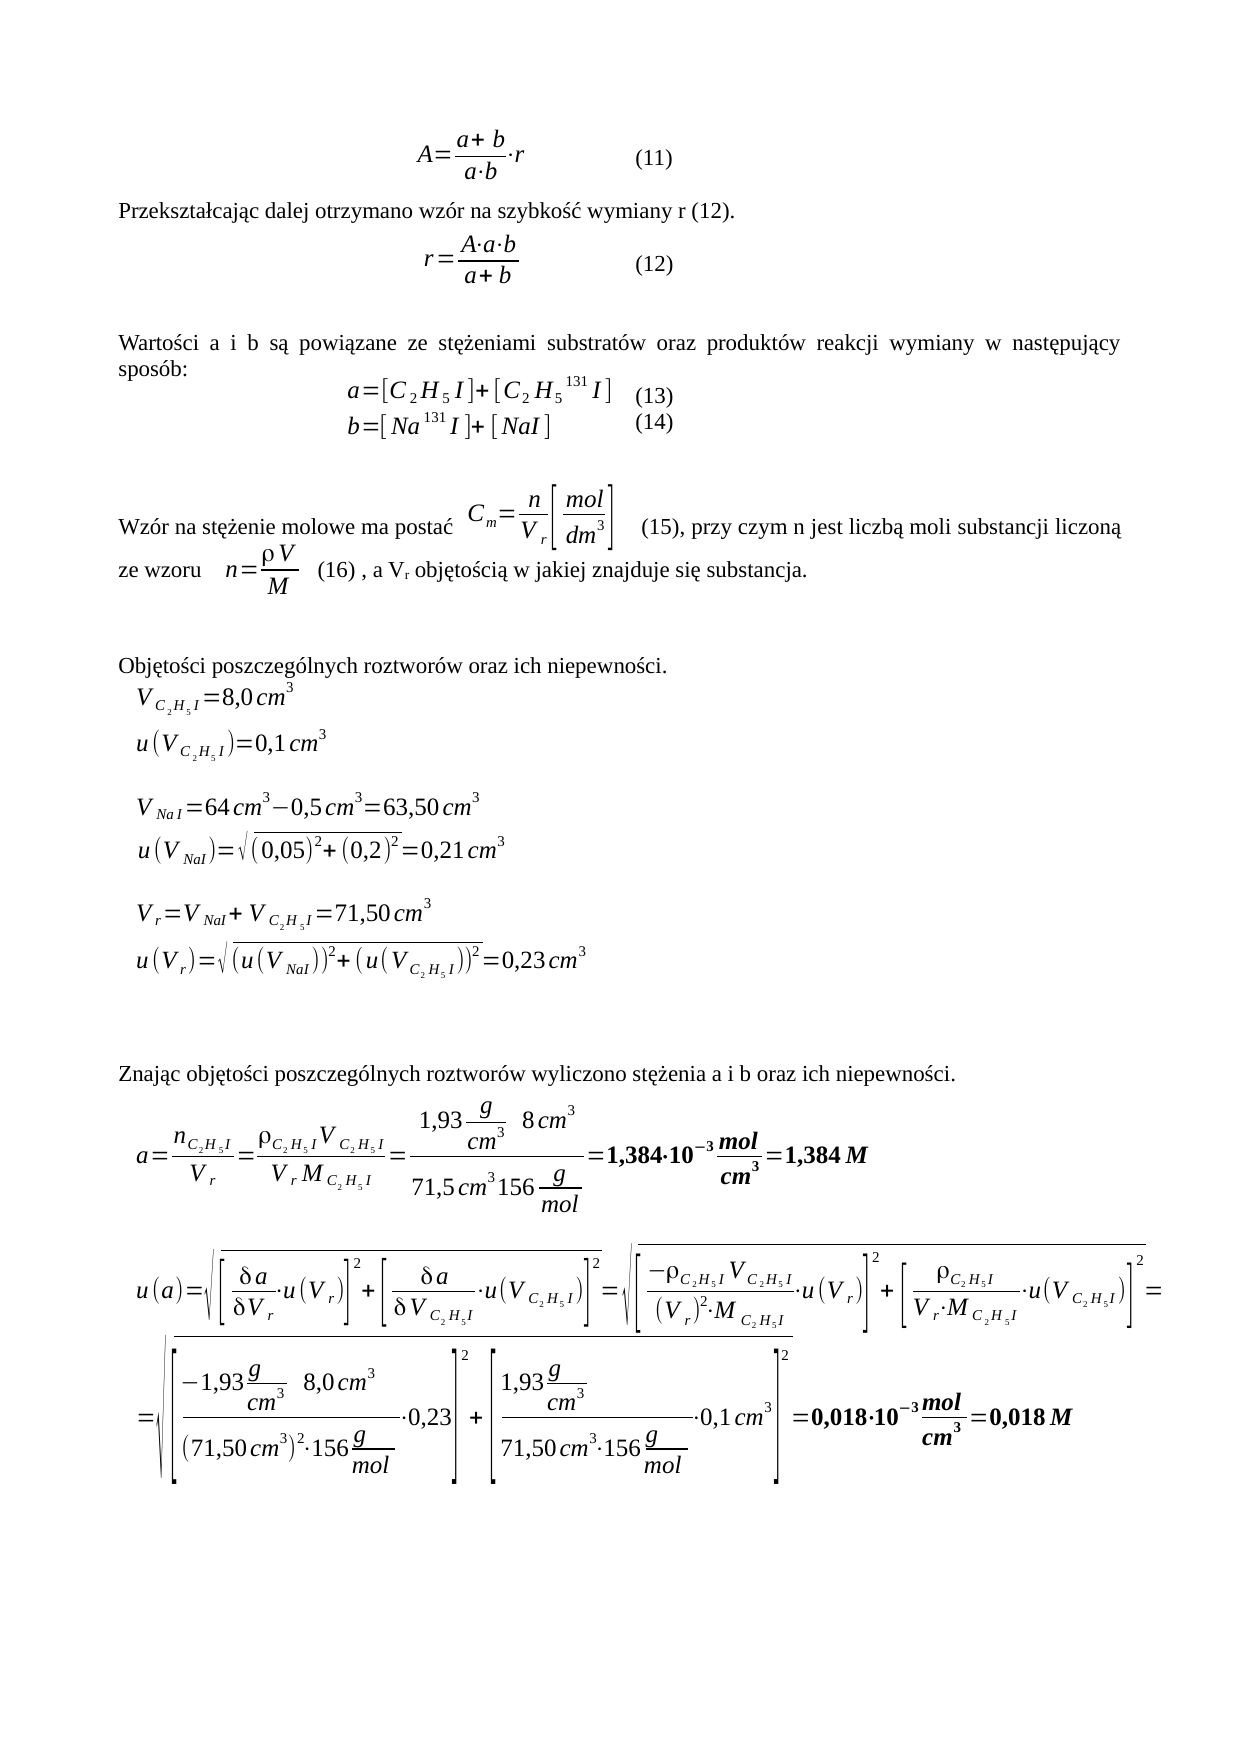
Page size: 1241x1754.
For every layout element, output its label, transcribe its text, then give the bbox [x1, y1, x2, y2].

text Wzór na stężenie molowe ma postać (15), przy czym n jest liczbą moli substancji liczoną ze wzoru (16) , a Vr objętością w jakiej znajduje się substancja. [118, 513, 1122, 600]
text Objętości poszczególnych roztworów oraz ich niepewności. [118, 652, 1122, 679]
text (12) [118, 250, 1122, 276]
text (13) [118, 382, 1122, 408]
text Przekształcając dalej otrzymano wzór na szybkość wymiany r (12). [118, 197, 1122, 223]
text Znając objętości poszczególnych roztworów wyliczono stężenia a i b oraz ich niepewności. [118, 1060, 1122, 1086]
text Wartości a i b są powiązane ze stężeniami substratów oraz produktów reakcji wymiany w następujący sposób: [118, 329, 1122, 382]
text (14) [118, 408, 1122, 434]
text (11) [118, 144, 1122, 171]
